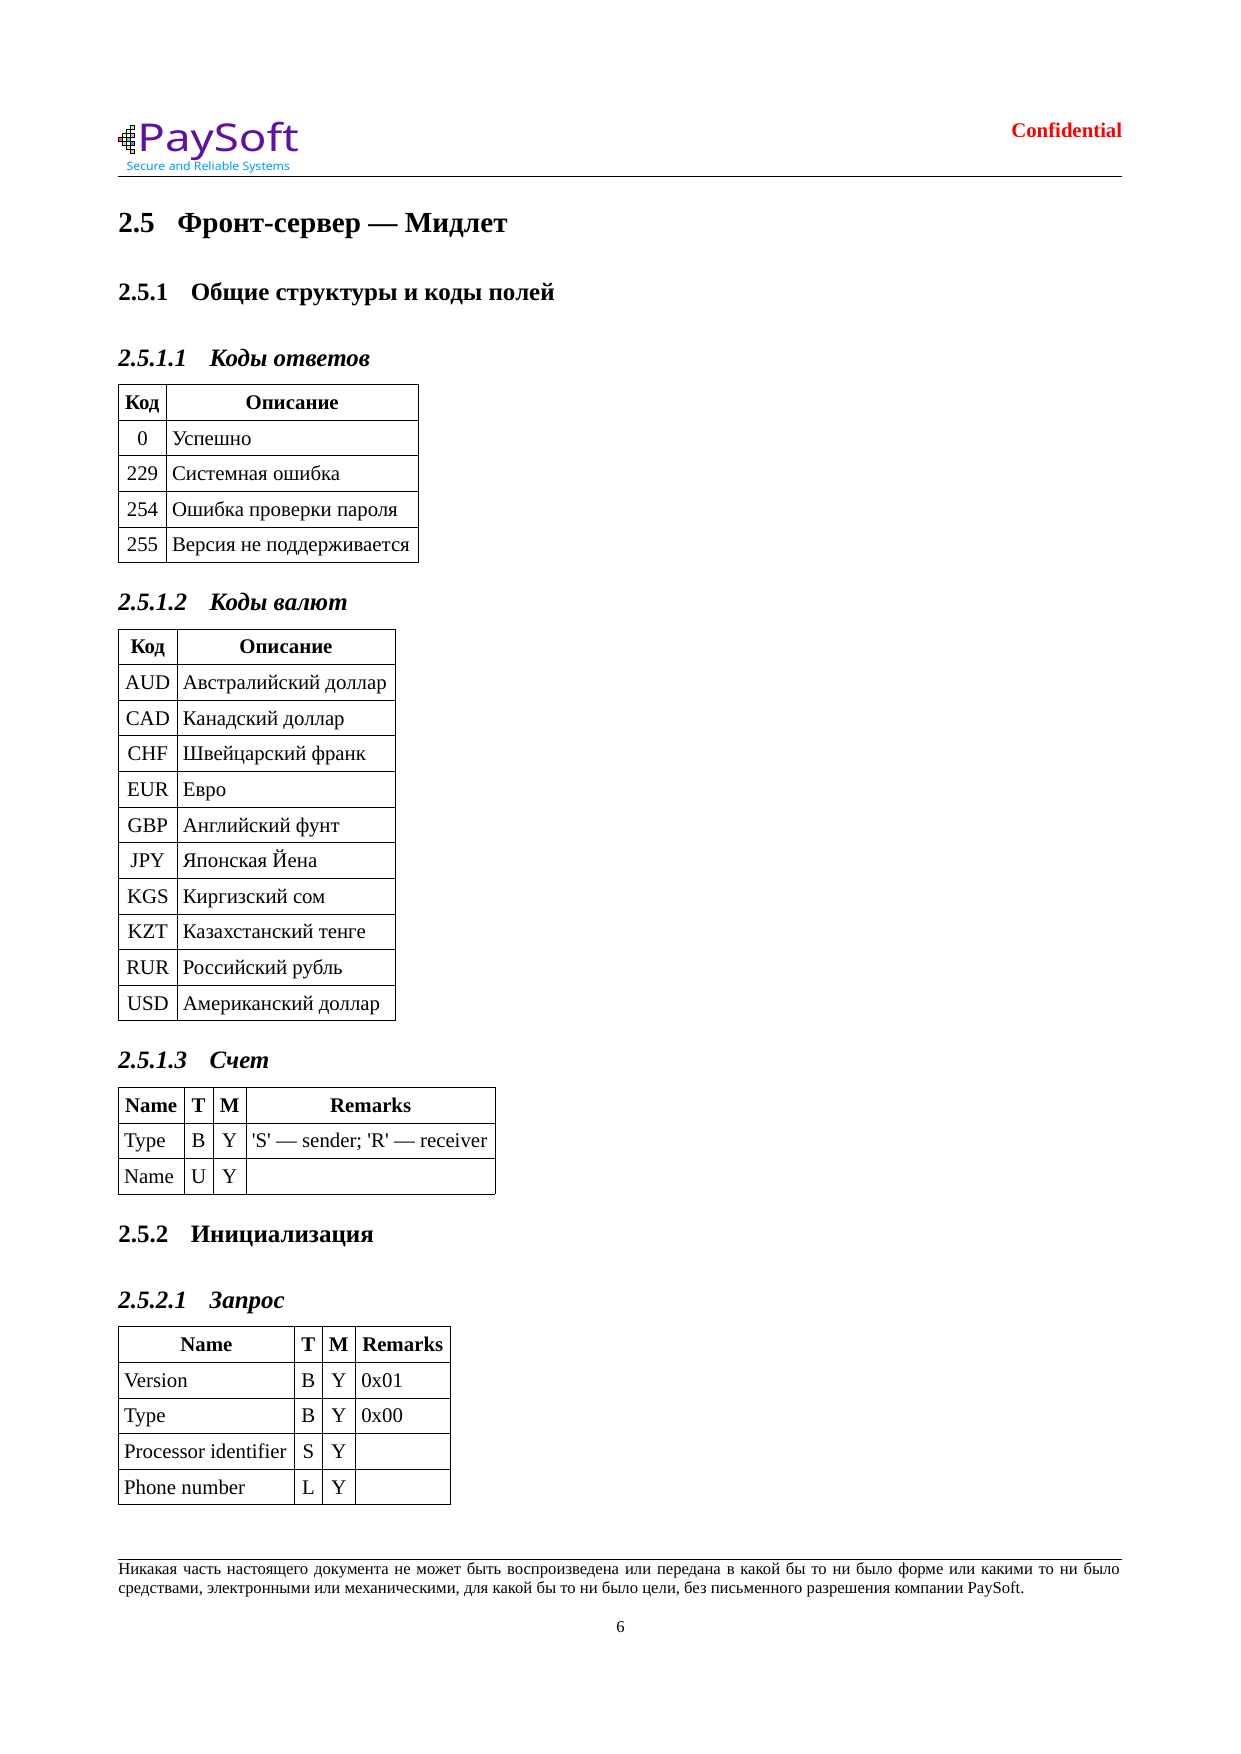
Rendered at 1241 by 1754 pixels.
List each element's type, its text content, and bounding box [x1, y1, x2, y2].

subtitle Запрос [118, 1285, 1122, 1314]
table_cell USD [119, 986, 177, 1020]
table_cell Швейцарский франк [178, 736, 395, 771]
subtitle Коды валют [118, 587, 1122, 616]
table_cell CHF [119, 736, 177, 771]
table_cell Y [323, 1470, 355, 1504]
table_cell Австралийский доллар [178, 665, 395, 700]
table_cell Y [214, 1159, 246, 1194]
table_cell Версия не поддерживается [167, 528, 418, 562]
table_cell Type [119, 1399, 294, 1433]
subtitle Общие структуры и коды полей [118, 277, 1122, 305]
table_cell Системная ошибка [167, 456, 418, 491]
table_header T [185, 1088, 213, 1122]
table_cell KGS [119, 879, 177, 913]
table_cell B [295, 1363, 322, 1397]
table_header M [214, 1088, 246, 1122]
table_cell B [295, 1399, 322, 1433]
subtitle Счет [118, 1046, 1122, 1074]
table_cell Евро [178, 772, 395, 807]
subtitle Коды ответов [118, 343, 1122, 372]
table_cell Y [323, 1363, 355, 1397]
table_header T [295, 1327, 322, 1362]
table_cell Name [119, 1159, 184, 1194]
table_cell Киргизский сом [178, 879, 395, 913]
table_cell B [185, 1124, 213, 1158]
table_header Описание [167, 385, 418, 420]
table_cell 0x01 [356, 1363, 450, 1397]
table_cell 255 [119, 528, 166, 562]
table_cell L [295, 1470, 322, 1504]
table_cell Y [323, 1399, 355, 1433]
table_cell Японская Йена [178, 843, 395, 878]
table_cell JPY [119, 843, 177, 878]
table_cell Успешно [167, 421, 418, 455]
table_header Remarks [356, 1327, 450, 1362]
table_cell Type [119, 1124, 184, 1158]
table_cell Канадский доллар [178, 701, 395, 735]
table_header Remarks [247, 1088, 495, 1122]
table_cell U [185, 1159, 213, 1194]
table_cell Американский доллар [178, 986, 395, 1020]
table_cell 0 [119, 421, 166, 455]
table_header Код [119, 630, 177, 664]
table_header M [323, 1327, 355, 1362]
table_cell RUR [119, 950, 177, 985]
subtitle Инициализация [118, 1219, 1122, 1247]
subtitle Фронт-сервер — Мидлет [118, 206, 1122, 239]
table_cell Российский рубль [178, 950, 395, 985]
table_cell [356, 1434, 450, 1469]
table_cell KZT [119, 915, 177, 949]
table_cell 254 [119, 492, 166, 527]
table_cell Phone number [119, 1470, 294, 1504]
table_cell 0x00 [356, 1399, 450, 1433]
table_header Код [119, 385, 166, 420]
table_cell AUD [119, 665, 177, 700]
table_cell Processor identifier [119, 1434, 294, 1469]
table_cell [247, 1159, 495, 1194]
table_cell Английский фунт [178, 808, 395, 842]
table_cell 229 [119, 456, 166, 491]
table_cell Ошибка проверки пароля [167, 492, 418, 527]
table_cell Y [214, 1124, 246, 1158]
table_header Описание [178, 630, 395, 664]
table_cell Казахстанский тенге [178, 915, 395, 949]
table_cell EUR [119, 772, 177, 807]
table_cell [356, 1470, 450, 1504]
table_cell Version [119, 1363, 294, 1397]
table_cell S [295, 1434, 322, 1469]
table_cell Y [323, 1434, 355, 1469]
table_header Name [119, 1088, 184, 1122]
table_cell 'S' — sender; 'R' — receiver [247, 1124, 495, 1158]
table_cell CAD [119, 701, 177, 735]
table_cell GBP [119, 808, 177, 842]
table_header Name [119, 1327, 294, 1362]
